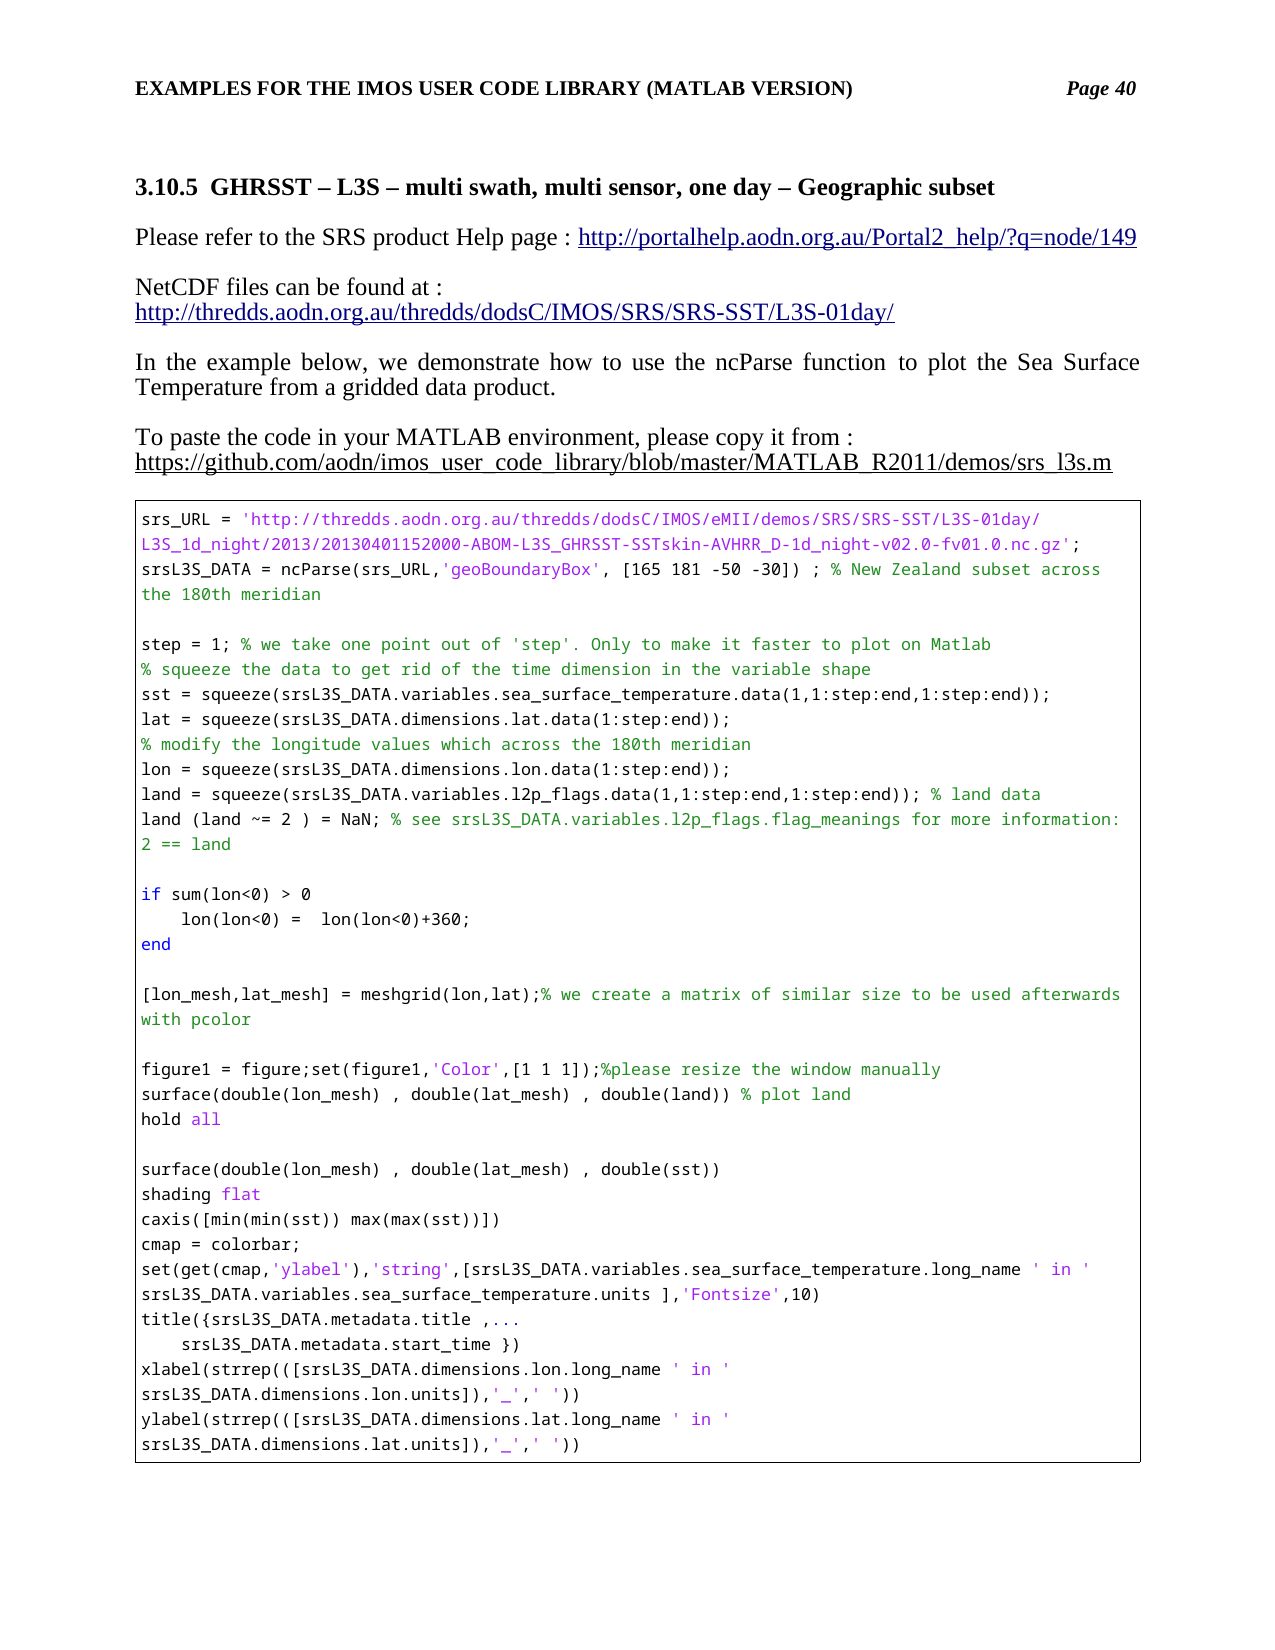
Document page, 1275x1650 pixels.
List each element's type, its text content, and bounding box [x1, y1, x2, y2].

subtitle GHRSST – L3S – multi swath, multi sensor, one day – Geographic subset [135, 175, 1140, 200]
text http://thredds.aodn.org.au/thredds/dodsC/IMOS/SRS/SRS-SST/L3S-01day/ [135, 300, 1140, 325]
text In the example below, we demonstrate how to use the ncParse function to plot the Sea Surface Temperature from a gridded data product. [135, 350, 1140, 400]
text NetCDF files can be found at : [135, 275, 1140, 300]
table_header srs_URL = 'http://thredds.aodn.org.au/thredds/dodsC/IMOS/eMII/demos/SRS/SRS-SST/L3S-01day/L3S_1d_night/2013/20130401152000-ABOM-L3S_GHRSST-SSTskin-AVHRR_D-1d_night-v02.0-fv01.0.nc.gz'; srsL3S_DATA = ncParse(srs_URL,'geoBoundaryBox', [165 181 -50 -30]) ; % New Zealand subset across the 180th meridian step = 1; % we take one point out of 'step'. Only to make it faster to plot on Matlab % squeeze the data to get rid of the time dimension in the variable shape sst = squeeze(srsL3S_DATA.variables.sea_surface_temperature.data(1,1:step:end,1:step:end)); lat = squeeze(srsL3S_DATA.dimensions.lat.data(1:step:end)); % modify the longitude values which across the 180th meridian lon = squeeze(srsL3S_DATA.dimensions.lon.data(1:step:end)); land = squeeze(srsL3S_DATA.variables.l2p_flags.data(1,1:step:end,1:step:end)); % land data land (land ~= 2 ) = NaN; % see srsL3S_DATA.variables.l2p_flags.flag_meanings for more information: 2 == land if sum(lon<0) > 0 lon(lon<0) = lon(lon<0)+360; end [lon_mesh,lat_mesh] = meshgrid(lon,lat);% we create a matrix of similar size to be used afterwards with pcolor figure1 = figure;set(figure1,'Color',[1 1 1]);%please resize the window manually surface(double(lon_mesh) , double(lat_mesh) , double(land)) % plot land hold all surface(double(lon_mesh) , double(lat_mesh) , double(sst)) shading flat caxis([min(min(sst)) max(max(sst))]) cmap = colorbar; set(get(cmap,'ylabel'),'string',[srsL3S_DATA.variables.sea_surface_temperature.long_name ' in ' srsL3S_DATA.variables.sea_surface_temperature.units ],'Fontsize',10) title({srsL3S_DATA.metadata.title ,... srsL3S_DATA.metadata.start_time }) xlabel(strrep(([srsL3S_DATA.dimensions.lon.long_name ' in ' srsL3S_DATA.dimensions.lon.units]),'_',' ')) ylabel(strrep(([srsL3S_DATA.dimensions.lat.long_name ' in ' srsL3S_DATA.dimensions.lat.units]),'_',' ')) [136, 501, 1140, 1462]
text To paste the code in your MATLAB environment, please copy it from : [135, 425, 1140, 450]
text Please refer to the SRS product Help page : http://portalhelp.aodn.org.au/Portal2_help/?q=node/149 [135, 225, 1140, 250]
text https://github.com/aodn/imos_user_code_library/blob/master/MATLAB_R2011/demos/srs_l3s.m [135, 450, 1140, 475]
